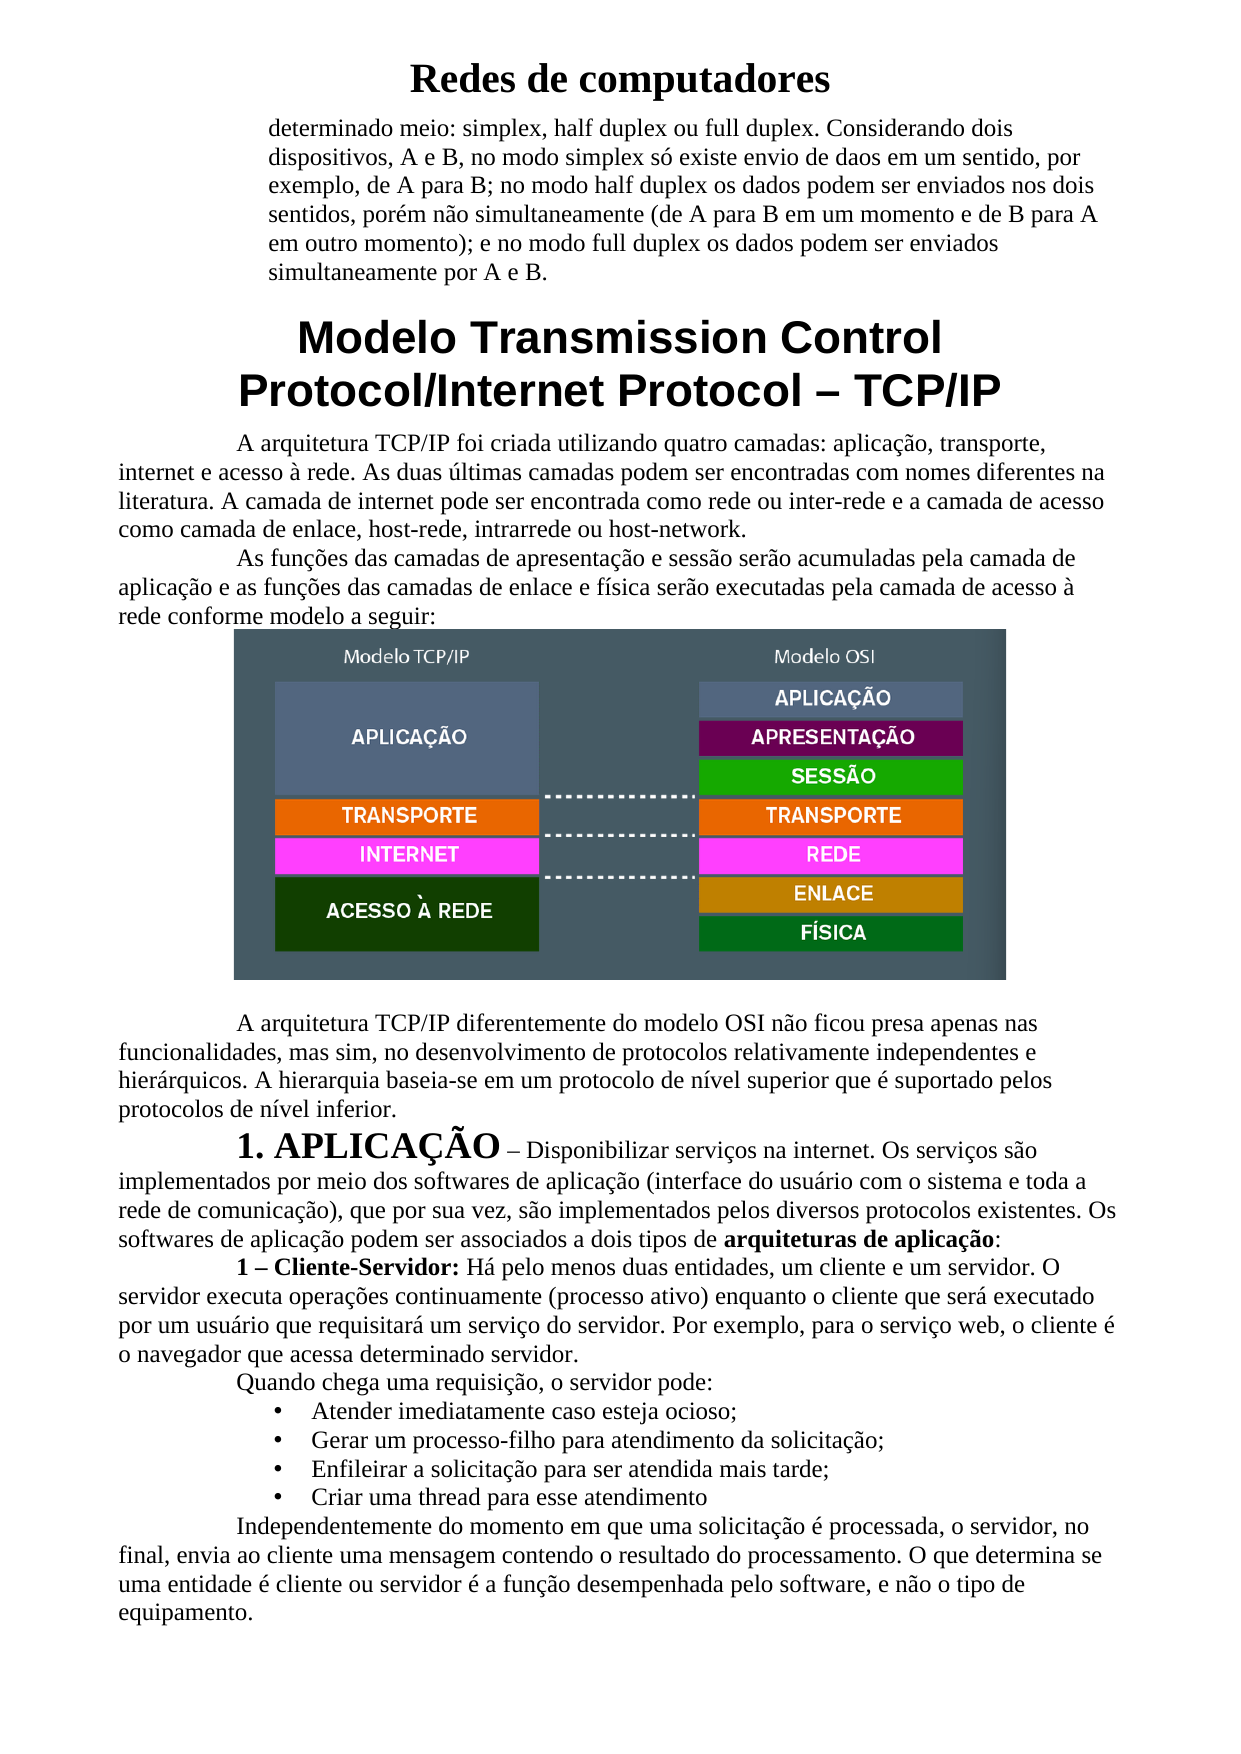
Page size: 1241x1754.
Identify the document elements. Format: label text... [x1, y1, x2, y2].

text A arquitetura TCP/IP foi criada utilizando quatro camadas: aplicação, transporte, internet e acesso à rede. As duas últimas camadas podem ser encontradas com nomes diferentes na literatura. A camada de internet pode ser encontrada como rede ou inter-rede e a camada de acesso como camada de enlace, host-rede, intrarrede ou host-network. [118, 428, 1122, 543]
list Criar uma thread para esse atendimento [274, 1482, 1122, 1511]
text 1 – Cliente-Servidor: Há pelo menos duas entidades, um cliente e um servidor. O servidor executa operações continuamente (processo ativo) enquanto o cliente que será executado por um usuário que requisitará um serviço do servidor. Por exemplo, para o serviço web, o cliente é o navegador que acessa determinado servidor. [118, 1252, 1122, 1367]
text Quando chega uma requisição, o servidor pode: [118, 1367, 1122, 1396]
list Enfileirar a solicitação para ser atendida mais tarde; [274, 1454, 1122, 1482]
text Independentemente do momento em que uma solicitação é processada, o servidor, no final, envia ao cliente uma mensagem contendo o resultado do processamento. O que determina se uma entidade é cliente ou servidor é a função desempenhada pelo software, e não o tipo de equipamento. [118, 1511, 1122, 1626]
list determinado meio: simplex, half duplex ou full duplex. Considerando dois dispositivos, A e B, no modo simplex só existe envio de daos em um sentido, por exemplo, de A para B; no modo half duplex os dados podem ser enviados nos dois sentidos, porém não simultaneamente (de A para B em um momento e de B para A em outro momento); e no modo full duplex os dados podem ser enviados simultaneamente por A e B. [231, 113, 1122, 285]
text 1. APLICAÇÃO – Disponibilizar serviços na internet. Os serviços são implementados por meio dos softwares de aplicação (interface do usuário com o sistema e toda a rede de comunicação), que por sua vez, são implementados pelos diversos protocolos existentes. Os softwares de aplicação podem ser associados a dois tipos de arquiteturas de aplicação: [118, 1123, 1122, 1252]
title Modelo Transmission Control Protocol/Internet Protocol – TCP/IP [118, 310, 1122, 416]
text A arquitetura TCP/IP diferentemente do modelo OSI não ficou presa apenas nas funcionalidades, mas sim, no desenvolvimento de protocolos relativamente independentes e hierárquicos. A hierarquia baseia-se em um protocolo de nível superior que é suportado pelos protocolos de nível inferior. [118, 1008, 1122, 1123]
list Gerar um processo-filho para atendimento da solicitação; [274, 1425, 1122, 1454]
picture [233, 629, 1007, 980]
list Atender imediatamente caso esteja ocioso; [274, 1396, 1122, 1425]
text As funções das camadas de apresentação e sessão serão acumuladas pela camada de aplicação e as funções das camadas de enlace e física serão executadas pela camada de acesso à rede conforme modelo a seguir: [118, 543, 1122, 629]
